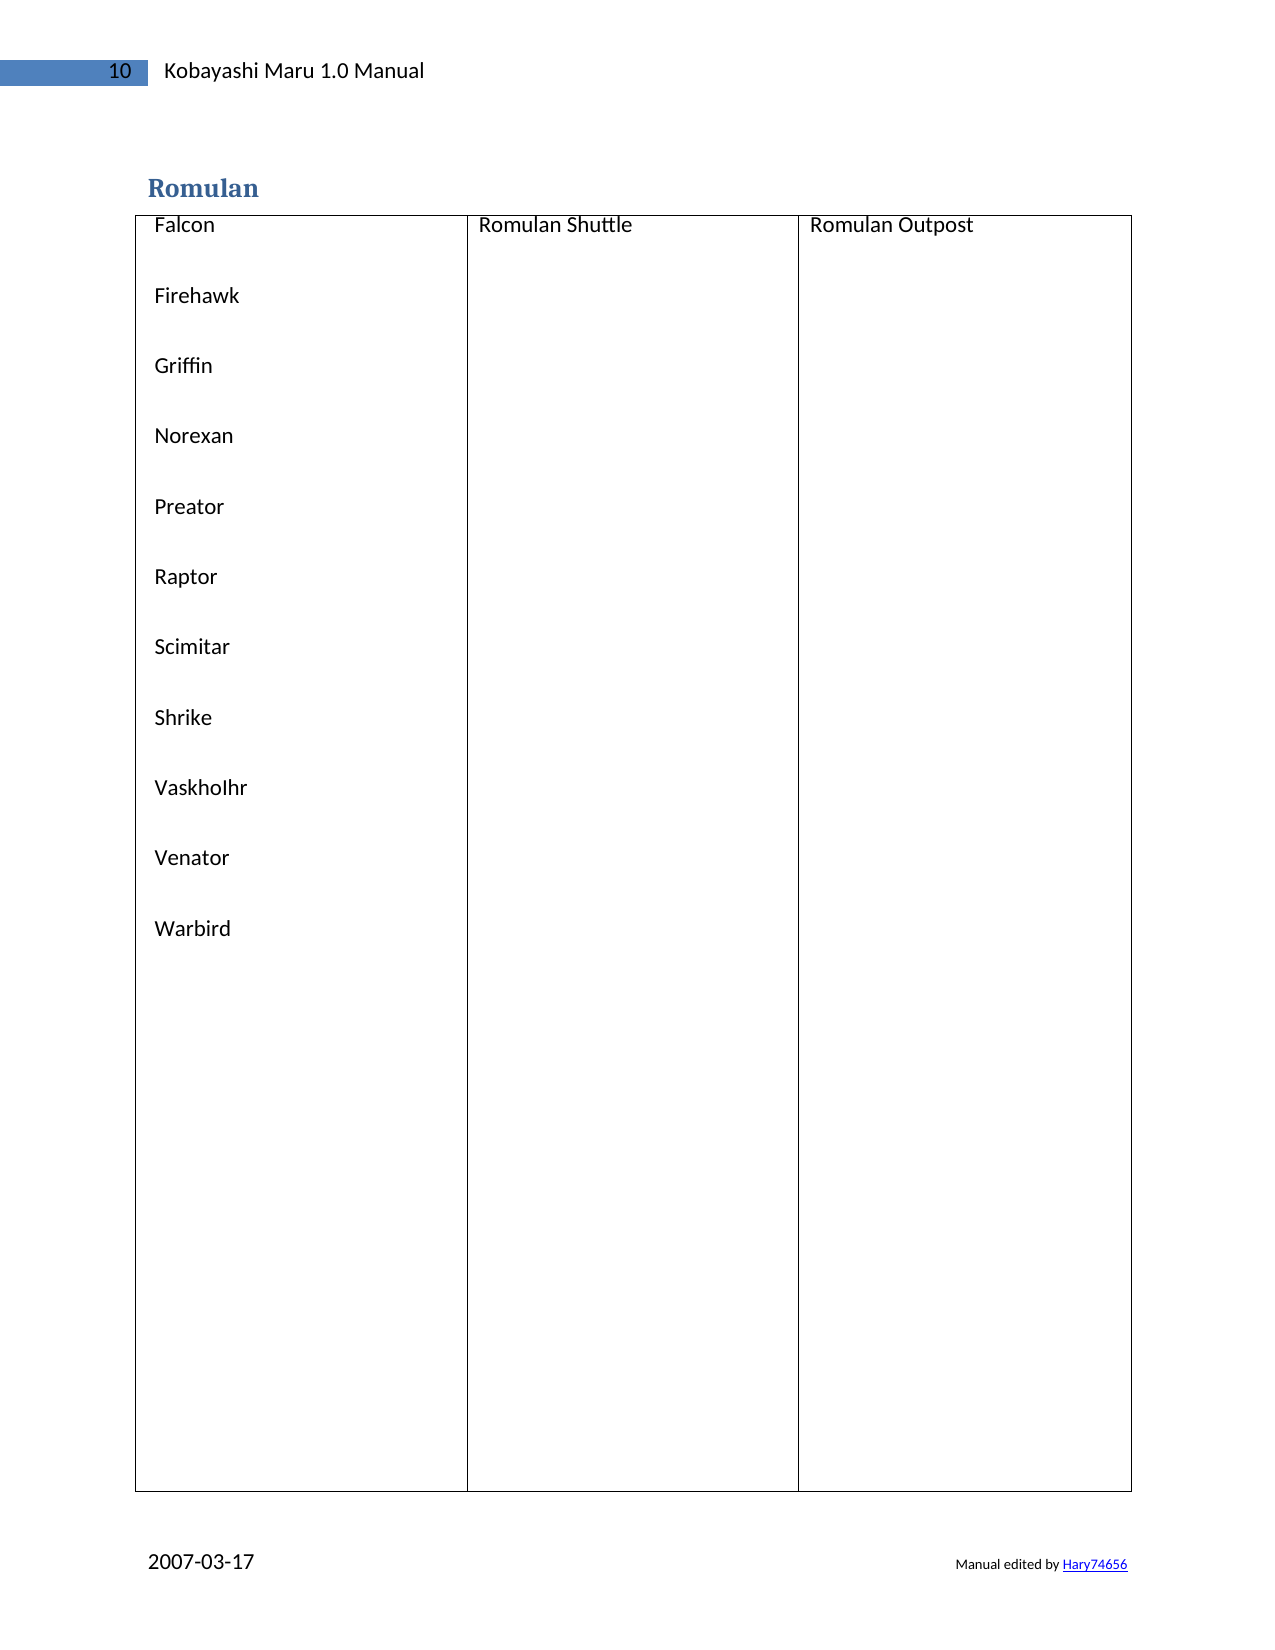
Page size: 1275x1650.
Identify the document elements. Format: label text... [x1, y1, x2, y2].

table_cell [147, 1427, 272, 1470]
table_cell [147, 1164, 272, 1208]
table_cell [147, 1252, 272, 1295]
table_cell [147, 1033, 272, 1077]
table_header Romulan Shuttle [468, 216, 798, 1491]
table_cell [147, 1295, 272, 1339]
table_cell [147, 1383, 272, 1427]
table_cell [147, 1120, 272, 1164]
table_header [136, 216, 467, 1491]
subtitle Romulan [148, 173, 1127, 204]
table_cell [147, 1208, 272, 1252]
table_header Falcon Firehawk Griffin Norexan Preator Raptor Scimitar Shrike VaskhoIhr Venator Warbird [147, 216, 272, 1033]
table_header Romulan Outpost [799, 216, 1131, 1491]
table_cell [147, 1077, 272, 1120]
table_cell [147, 1339, 272, 1383]
